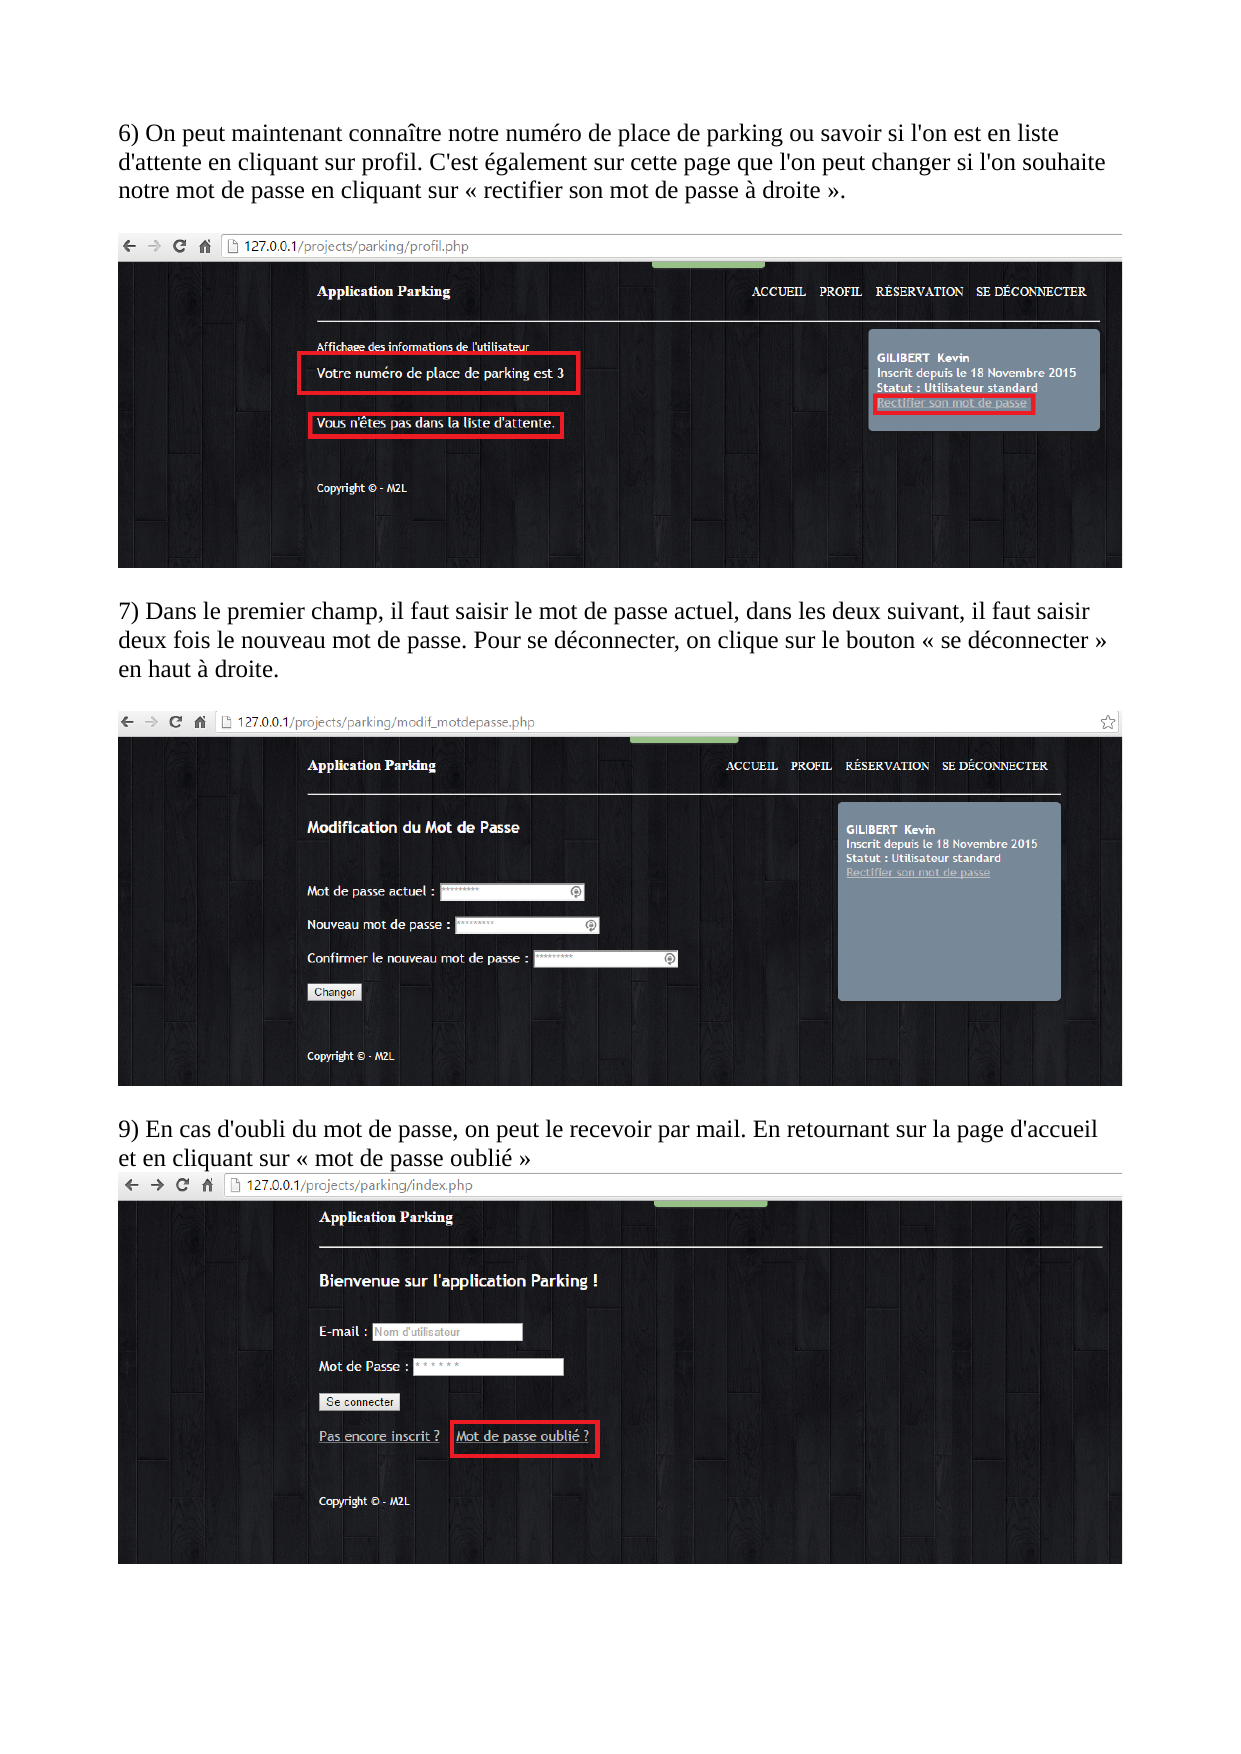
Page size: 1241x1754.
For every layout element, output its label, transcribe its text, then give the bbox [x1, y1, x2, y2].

text 7) Dans le premier champ, il faut saisir le mot de passe actuel, dans les deux suivant, il faut saisir deux fois le nouveau mot de passe. Pour se déconnecter, on clique sur le bouton « se déconnecter » en haut à droite. [118, 596, 1122, 683]
picture [118, 711, 1123, 1086]
picture [118, 233, 1123, 568]
text 6) On peut maintenant connaître notre numéro de place de parking ou savoir si l'on est en liste d'attente en cliquant sur profil. C'est également sur cette page que l'on peut changer si l'on souhaite notre mot de passe en cliquant sur « rectifier son mot de passe à droite ». [118, 118, 1122, 204]
text 9) En cas d'oubli du mot de passe, on peut le recevoir par mail. En retournant sur la page d'accueil et en cliquant sur « mot de passe oublié » [118, 1114, 1122, 1172]
picture [118, 1172, 1123, 1564]
